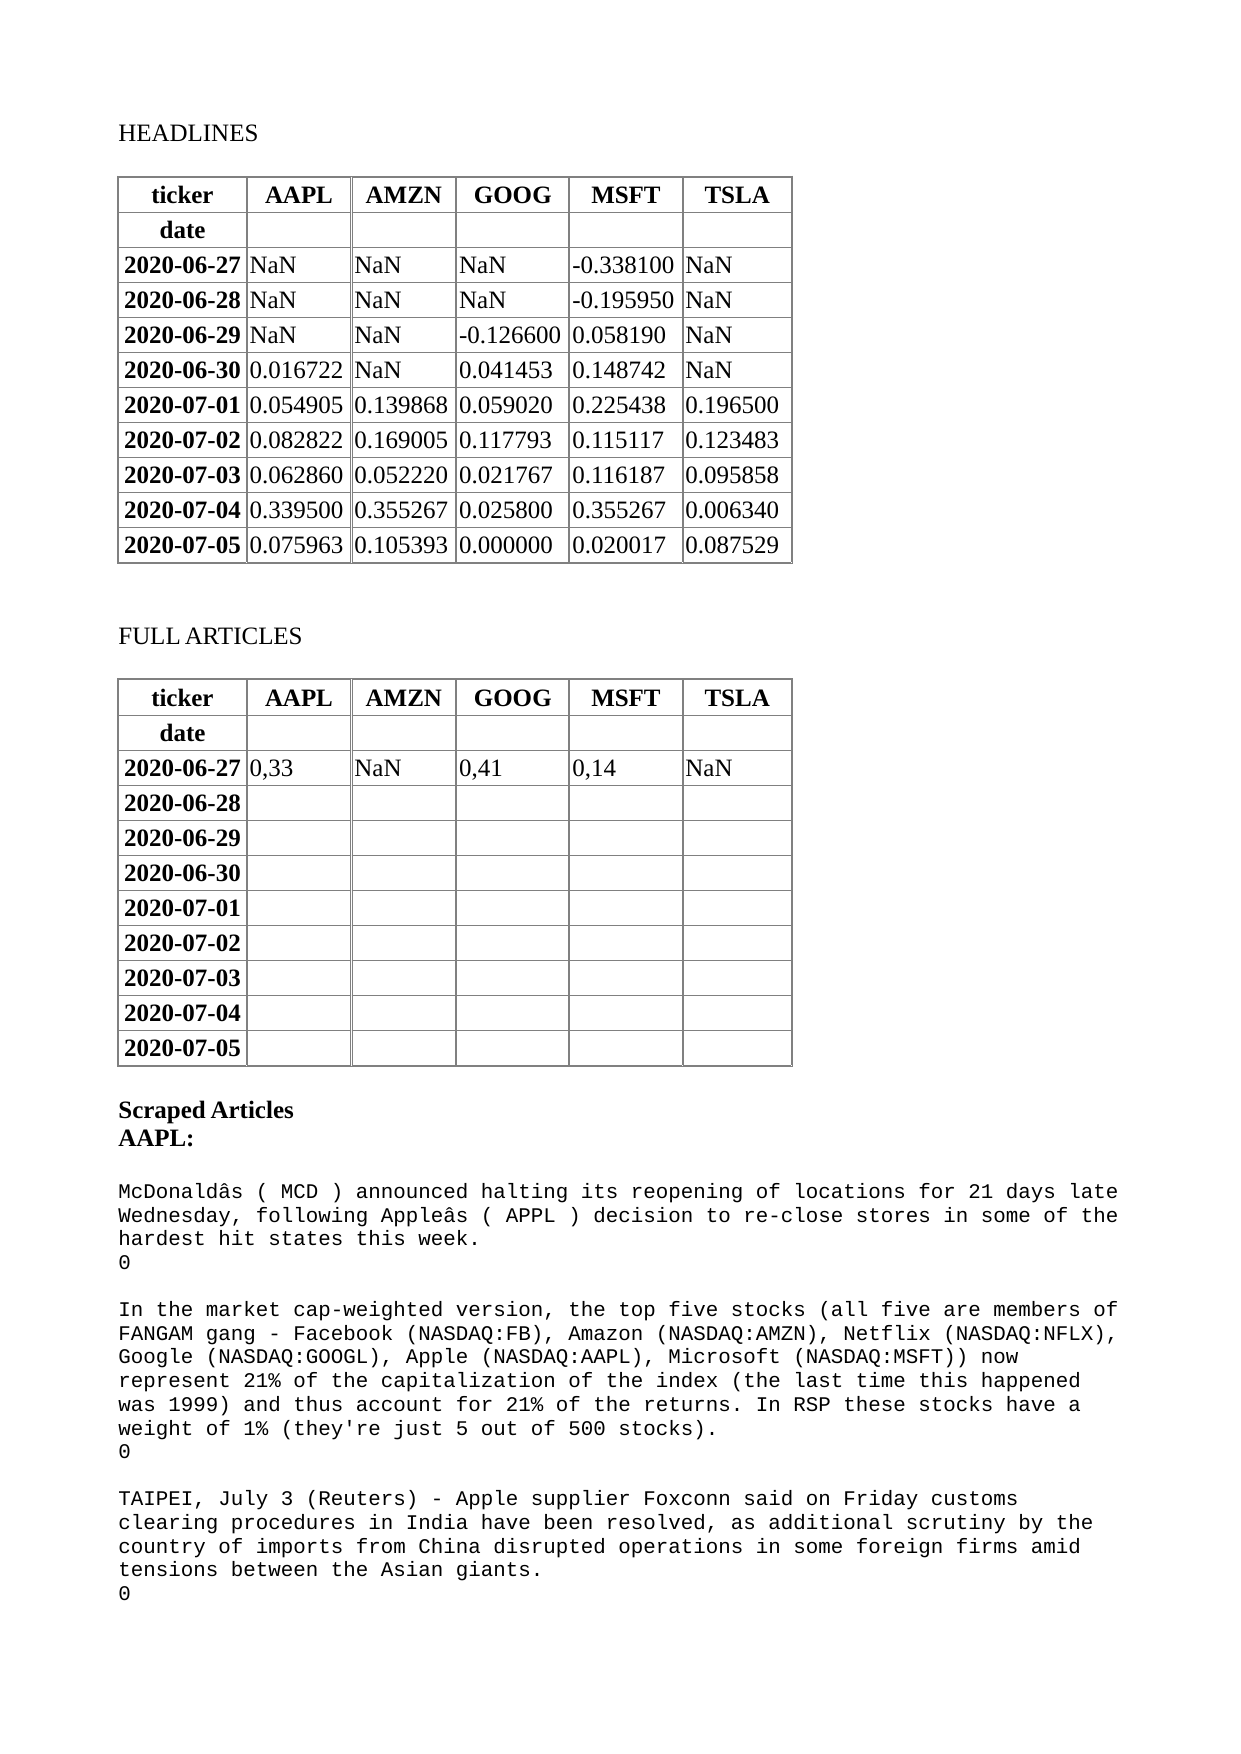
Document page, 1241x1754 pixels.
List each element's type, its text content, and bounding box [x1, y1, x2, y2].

table_cell 2020-07-01 [119, 388, 246, 422]
table_cell 2020-07-04 [119, 493, 246, 527]
table_cell 0.058190 [570, 318, 682, 352]
table_cell [353, 926, 455, 959]
table_cell 2020-07-02 [119, 423, 246, 457]
table_header GOOG [457, 680, 568, 714]
table_cell 0.016722 [248, 353, 350, 387]
table_cell 2020-07-05 [119, 1031, 246, 1064]
table_cell NaN [353, 248, 455, 282]
table_cell 0.196500 [684, 388, 791, 422]
table_cell 0.075963 [248, 528, 350, 562]
table_cell [353, 891, 455, 924]
table_cell 0.082822 [248, 423, 350, 457]
table_cell NaN [457, 248, 568, 282]
table_cell [570, 786, 682, 819]
table_cell 2020-06-29 [119, 821, 246, 854]
table_cell 0.148742 [570, 353, 682, 387]
table_cell [684, 926, 791, 959]
table_cell [570, 213, 682, 247]
table_cell NaN [353, 353, 455, 387]
table_cell [684, 856, 791, 889]
table_cell 0,41 [457, 751, 568, 784]
text 0 [118, 1583, 1122, 1607]
table_cell 2020-07-03 [119, 961, 246, 994]
table_cell [353, 821, 455, 854]
table_cell 0.123483 [684, 423, 791, 457]
table_cell [570, 926, 682, 959]
text HEADLINES [118, 118, 1122, 147]
table_cell NaN [684, 751, 791, 784]
text FULL ARTICLES [118, 621, 1122, 649]
table_cell [684, 1031, 791, 1064]
table_cell [353, 996, 455, 1029]
table_cell [570, 996, 682, 1029]
table_header MSFT [570, 178, 682, 212]
table_cell 0.169005 [353, 423, 455, 457]
table_cell NaN [684, 353, 791, 387]
table_cell 2020-06-27 [119, 248, 246, 282]
table_cell 0,33 [248, 751, 350, 784]
table_cell 0.054905 [248, 388, 350, 422]
table_cell [248, 856, 350, 889]
table_cell [248, 716, 350, 749]
table_cell [353, 856, 455, 889]
table_header TSLA [684, 178, 791, 212]
table_cell date [119, 716, 246, 749]
text In the market cap-weighted version, the top five stocks (all five are members of FANGAM gang - Facebook (NASDAQ:FB), Amazon (NASDAQ:AMZN), Netflix (NASDAQ:NFLX), Google (NASDAQ:GOOGL), Apple (NASDAQ:AAPL), Microsoft (NASDAQ:MSFT)) now represent 21% of the capitalization of the index (the last time this happened was 1999) and thus account for 21% of the returns. In RSP these stocks have a weight of 1% (they're just 5 out of 500 stocks). [118, 1299, 1122, 1441]
table_cell [457, 996, 568, 1029]
table_cell 0.117793 [457, 423, 568, 457]
table_cell [684, 716, 791, 749]
table_cell [457, 1031, 568, 1064]
table_header MSFT [570, 680, 682, 714]
table_cell NaN [684, 283, 791, 317]
table_cell 2020-07-01 [119, 891, 246, 924]
table_cell 0.021767 [457, 458, 568, 492]
table_cell [684, 213, 791, 247]
table_cell NaN [457, 283, 568, 317]
table_cell 2020-06-30 [119, 856, 246, 889]
table_cell 0.105393 [353, 528, 455, 562]
table_cell 2020-07-03 [119, 458, 246, 492]
table_cell [248, 786, 350, 819]
table_cell [248, 996, 350, 1029]
table_header AMZN [353, 178, 455, 212]
table_header AMZN [353, 680, 455, 714]
table_cell [248, 891, 350, 924]
table_cell [248, 926, 350, 959]
table_cell -0.126600 [457, 318, 568, 352]
text AAPL: [118, 1123, 1122, 1152]
table_cell [353, 961, 455, 994]
table_cell 0.059020 [457, 388, 568, 422]
table_cell 0.041453 [457, 353, 568, 387]
table_cell [353, 1031, 455, 1064]
table_cell [353, 786, 455, 819]
table_cell NaN [248, 318, 350, 352]
table_cell [684, 821, 791, 854]
table_cell 2020-06-28 [119, 283, 246, 317]
table_cell [684, 786, 791, 819]
table_cell 0.025800 [457, 493, 568, 527]
table_cell [684, 996, 791, 1029]
table_cell [353, 213, 455, 247]
table_cell [570, 961, 682, 994]
table_cell 0.000000 [457, 528, 568, 562]
table_cell -0.195950 [570, 283, 682, 317]
table_cell [248, 1031, 350, 1064]
table_cell 2020-06-28 [119, 786, 246, 819]
table_cell [457, 891, 568, 924]
text 0 [118, 1252, 1122, 1276]
table_cell 0.355267 [570, 493, 682, 527]
table_cell NaN [684, 248, 791, 282]
table_cell 2020-06-27 [119, 751, 246, 784]
table_cell 0.339500 [248, 493, 350, 527]
table_cell 0,14 [570, 751, 682, 784]
table_header ticker [119, 178, 246, 212]
table_cell NaN [353, 283, 455, 317]
table_header ticker [119, 680, 246, 714]
table_cell NaN [684, 318, 791, 352]
table_cell 0.355267 [353, 493, 455, 527]
table_cell 0.020017 [570, 528, 682, 562]
table_cell [570, 716, 682, 749]
table_cell [684, 891, 791, 924]
table_cell [457, 856, 568, 889]
table_cell [457, 716, 568, 749]
table_cell [353, 716, 455, 749]
table_cell [457, 926, 568, 959]
table_header AAPL [248, 178, 350, 212]
text McDonaldâs ( MCD ) announced halting its reopening of locations for 21 days late Wednesday, following Appleâs ( APPL ) decision to re-close stores in some of the hardest hit states this week. [118, 1181, 1122, 1252]
table_cell 0.052220 [353, 458, 455, 492]
table_cell -0.338100 [570, 248, 682, 282]
table_cell 0.095858 [684, 458, 791, 492]
table_cell [248, 961, 350, 994]
table_cell 2020-06-30 [119, 353, 246, 387]
text Scraped Articles [118, 1095, 1122, 1123]
table_cell 0.006340 [684, 493, 791, 527]
table_cell 0.087529 [684, 528, 791, 562]
table_header GOOG [457, 178, 568, 212]
table_cell NaN [248, 248, 350, 282]
text TAIPEI, July 3 (Reuters) - Apple supplier Foxconn said on Friday customs clearing procedures in India have been resolved, as additional scrutiny by the country of imports from China disrupted operations in some foreign firms amid tensions between the Asian giants. [118, 1488, 1122, 1583]
table_cell 0.062860 [248, 458, 350, 492]
table_cell NaN [353, 318, 455, 352]
table_cell 2020-07-02 [119, 926, 246, 959]
table_cell NaN [353, 751, 455, 784]
table_cell 0.115117 [570, 423, 682, 457]
table_cell [570, 821, 682, 854]
table_cell [570, 891, 682, 924]
table_cell 2020-07-05 [119, 528, 246, 562]
table_cell [570, 856, 682, 889]
table_cell 2020-07-04 [119, 996, 246, 1029]
table_header TSLA [684, 680, 791, 714]
table_cell 2020-06-29 [119, 318, 246, 352]
table_cell [248, 213, 350, 247]
table_cell [684, 961, 791, 994]
table_cell [457, 786, 568, 819]
table_cell [248, 821, 350, 854]
table_cell NaN [248, 283, 350, 317]
table_cell 0.116187 [570, 458, 682, 492]
text 0 [118, 1441, 1122, 1465]
table_cell [457, 961, 568, 994]
table_cell [457, 213, 568, 247]
table_cell 0.139868 [353, 388, 455, 422]
table_cell [570, 1031, 682, 1064]
table_cell date [119, 213, 246, 247]
table_cell 0.225438 [570, 388, 682, 422]
table_header AAPL [248, 680, 350, 714]
table_cell [457, 821, 568, 854]
